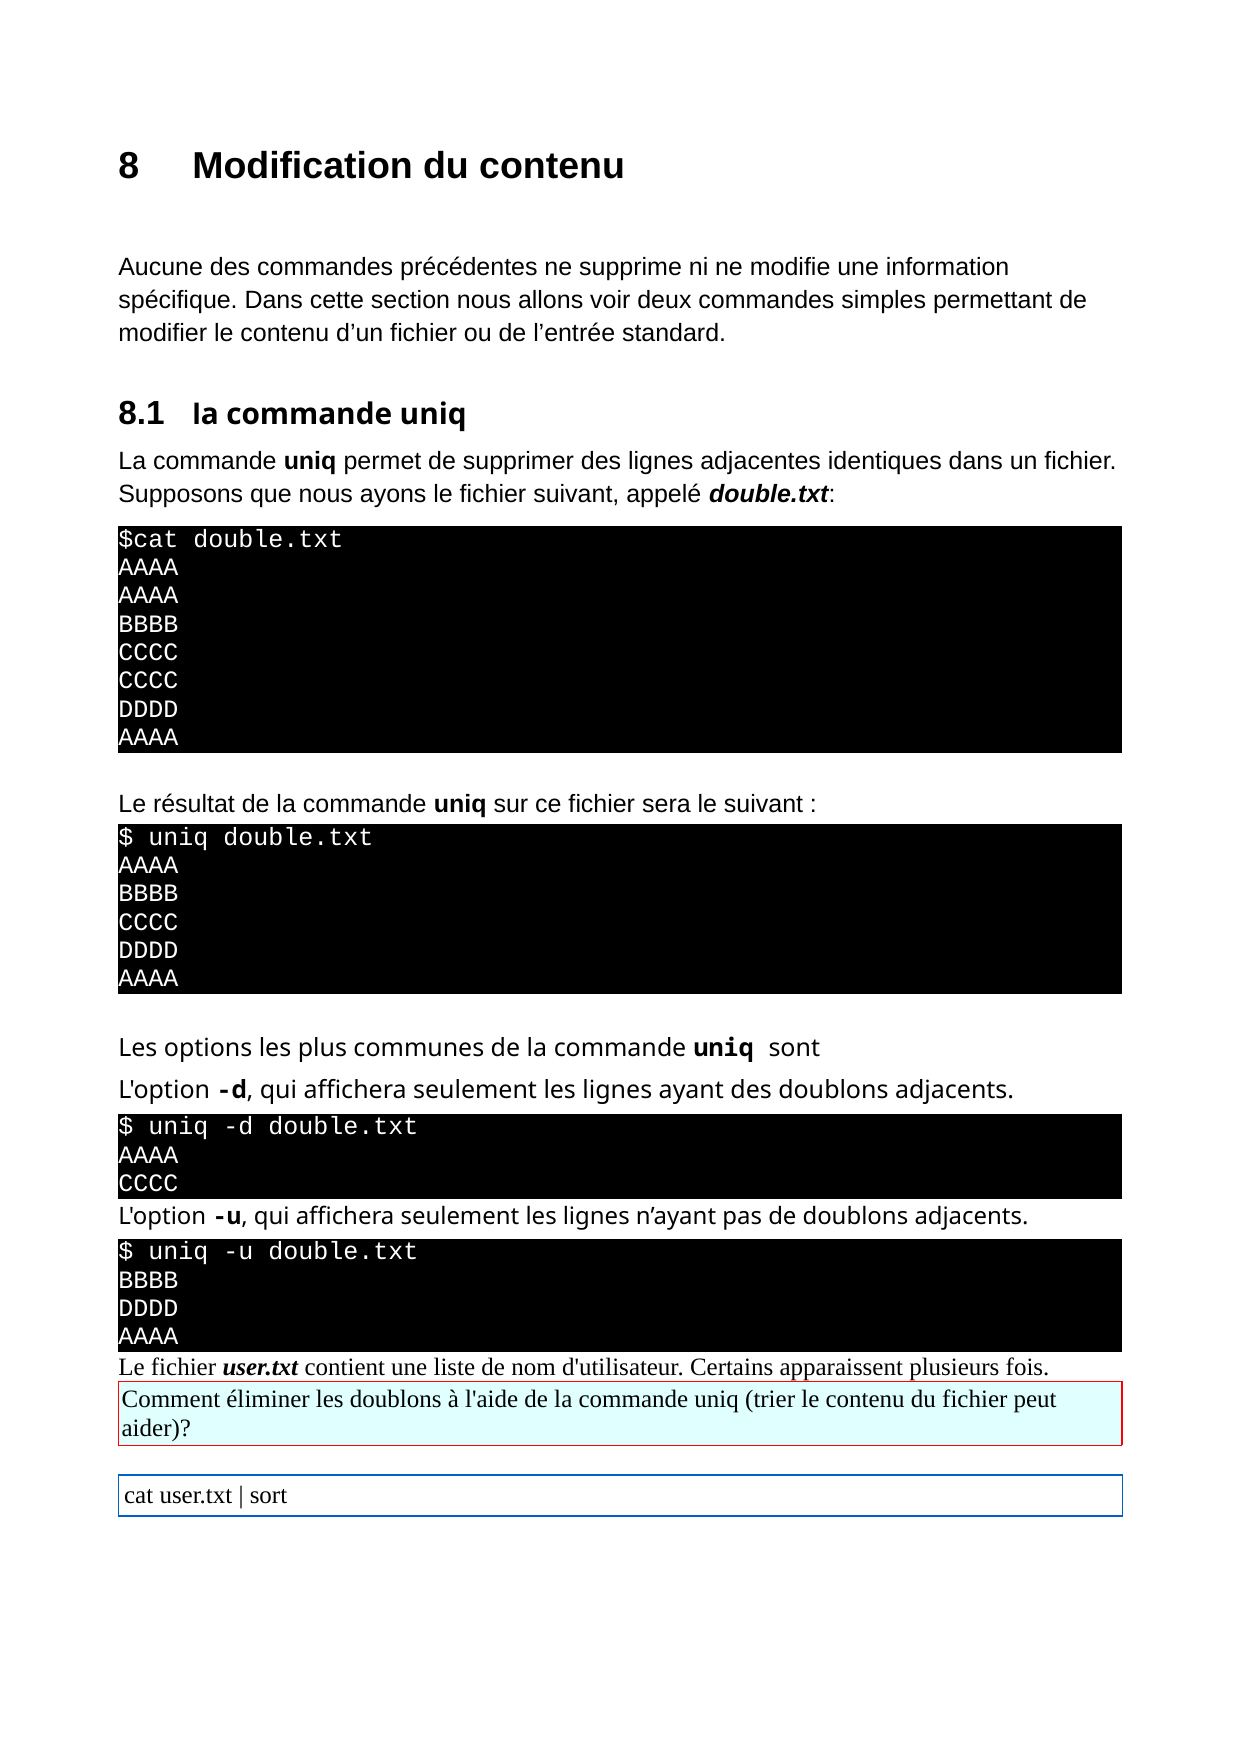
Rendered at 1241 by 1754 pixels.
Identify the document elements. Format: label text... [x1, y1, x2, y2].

text L'option -u, qui affichera seulement les lignes n’ayant pas de doublons adjacents. [118, 1199, 1122, 1231]
table_header cat user.txt | sort [119, 1476, 1122, 1515]
text CCCC [118, 668, 1122, 696]
text AAAA [118, 583, 1122, 611]
text L'option -d, qui affichera seulement les lignes ayant des doublons adjacents. [118, 1072, 1122, 1106]
text Les options les plus communes de la commande uniq sont [118, 1030, 1122, 1064]
text La commande uniq permet de supprimer des lignes adjacentes identiques dans un fichier. Supposons que nous ayons le fichier suivant, appelé double.txt: [118, 446, 1122, 507]
subtitle la commande uniq [118, 393, 1122, 433]
text Aucune des commandes précédentes ne supprime ni ne modifie une information spécifique. Dans cette section nous allons voir deux commandes simples permettant de modifier le contenu d’un fichier ou de l’entrée standard. [118, 252, 1122, 347]
text DDDD [118, 696, 1122, 724]
text CCCC [118, 1171, 1122, 1199]
text AAAA [118, 1324, 1122, 1352]
text Comment éliminer les doublons à l'aide de la commande uniq (trier le contenu du fichier peut aider)? [119, 1382, 1121, 1445]
text AAAA [118, 966, 1122, 994]
text $ uniq -d double.txt [118, 1114, 1122, 1142]
text BBBB [118, 1267, 1122, 1296]
text BBBB [118, 611, 1122, 639]
text BBBB [118, 881, 1122, 909]
text $ uniq -u double.txt [118, 1239, 1122, 1267]
text $ uniq double.txt [118, 824, 1122, 853]
text DDDD [118, 1296, 1122, 1324]
text AAAA [118, 1142, 1122, 1171]
text $cat double.txt [118, 526, 1122, 554]
text AAAA [118, 724, 1122, 753]
text DDDD [118, 938, 1122, 966]
text AAAA [118, 554, 1122, 583]
text CCCC [118, 639, 1122, 668]
text CCCC [118, 909, 1122, 938]
text AAAA [118, 853, 1122, 881]
text Le résultat de la commande uniq sur ce fichier sera le suivant : [118, 789, 1122, 817]
text Le fichier user.txt contient une liste de nom d'utilisateur. Certains apparaissent plusieurs fois. [118, 1352, 1122, 1381]
subtitle Modification du contenu [118, 143, 1122, 186]
